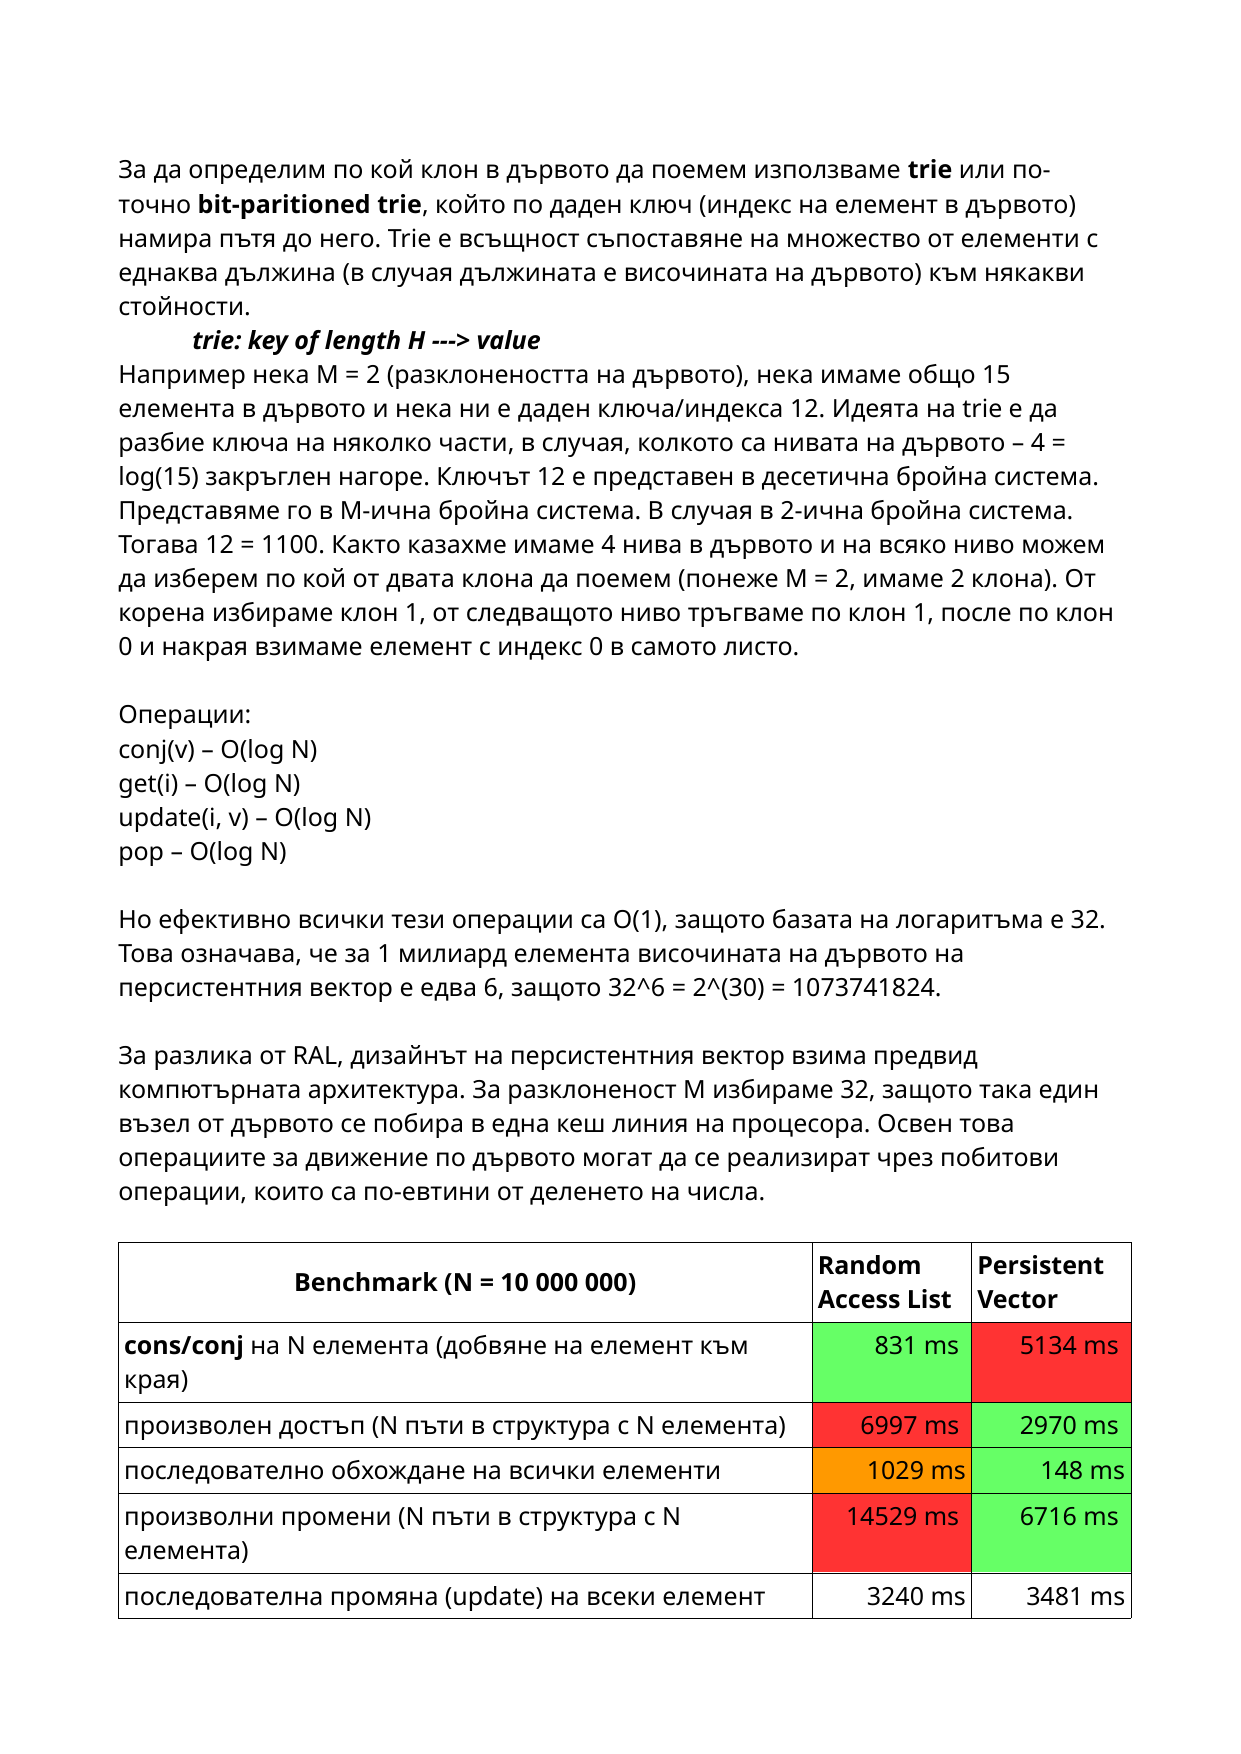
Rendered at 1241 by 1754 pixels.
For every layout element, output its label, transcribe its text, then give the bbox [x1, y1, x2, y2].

table_cell произволни промени (N пъти в структура с N елемента) [119, 1494, 812, 1572]
table_cell 3481 ms [972, 1574, 1131, 1618]
text Операции: [118, 697, 1122, 731]
table_cell 148 ms [972, 1448, 1131, 1493]
table_cell 3240 ms [813, 1574, 971, 1618]
text update(i, v) – O(log N) [118, 799, 1122, 833]
table_header Benchmark (N = 10 000 000) [119, 1243, 812, 1322]
table_cell 831 ms [813, 1323, 971, 1402]
text get(i) – O(log N) [118, 765, 1122, 799]
text trie: key of length H ---> value [118, 322, 1122, 357]
table_cell 14529 ms [813, 1494, 971, 1572]
table_cell cons/conj на N елемента (добвяне на елемент към края) [119, 1323, 812, 1402]
table_header Persistent Vector [972, 1243, 1131, 1322]
table_header Random Access List [813, 1243, 971, 1322]
text Но ефективно всички тези операции са O(1), защото базата на логаритъма е 32. Това означава, че за 1 милиард елемента височината на дървото на персистентния вектор е едва 6, защото 32^6 = 2^(30) = 1073741824. [118, 902, 1122, 1004]
text Например нека M = 2 (разклонеността на дървото), нека имаме общо 15 елемента в дървото и нека ни е даден ключа/индекса 12. Идеята на trie е да разбие ключа на няколко части, в случая, колкото са нивата на дървото – 4 = log(15) закръглен нагоре. Ключът 12 е представен в десетична бройна система. Представяме го в M-ична бройна система. В случая в 2-ична бройна система. Тогава 12 = 1100. Както казахме имаме 4 нива в дървото и на всяко ниво можем да изберем по кой от двата клона да поемем (понеже М = 2, имаме 2 клона). От корена избираме клон 1, от следващото ниво тръгваме по клон 1, после по клон 0 и накрая взимаме елемент с индекс 0 в самото листо. [118, 357, 1122, 663]
table_cell 2970 ms [972, 1403, 1131, 1447]
table_cell 6716 ms [972, 1494, 1131, 1572]
text pop – O(log N) [118, 833, 1122, 867]
table_cell последователна промяна (update) на всеки елемент [119, 1574, 812, 1618]
table_cell 6997 ms [813, 1403, 971, 1447]
table_cell последователно обхождане на всички елементи [119, 1448, 812, 1493]
table_cell 1029 ms [813, 1448, 971, 1493]
text За разлика от RAL, дизайнът на персистентния вектор взима предвид компютърната архитектура. За разклоненост M избираме 32, защото така един възел от дървото се побира в една кеш линия на процесора. Освен това операциите за движение по дървото могат да се реализират чрез побитови операции, които са по-евтини от деленето на числа. [118, 1038, 1122, 1208]
table_cell 5134 ms [972, 1323, 1131, 1402]
text За да определим по кой клон в дървото да поемем използваме trie или по-точно bit-paritioned trie, който по даден ключ (индекс на елемент в дървото) намира пътя до него. Trie е всъщност съпоставяне на множество от елементи с еднаква дължина (в случая дължината е височината на дървото) към някакви стойности. [118, 152, 1122, 322]
text conj(v) – O(log N) [118, 731, 1122, 765]
table_cell произволен достъп (N пъти в структура с N елемента) [119, 1403, 812, 1447]
